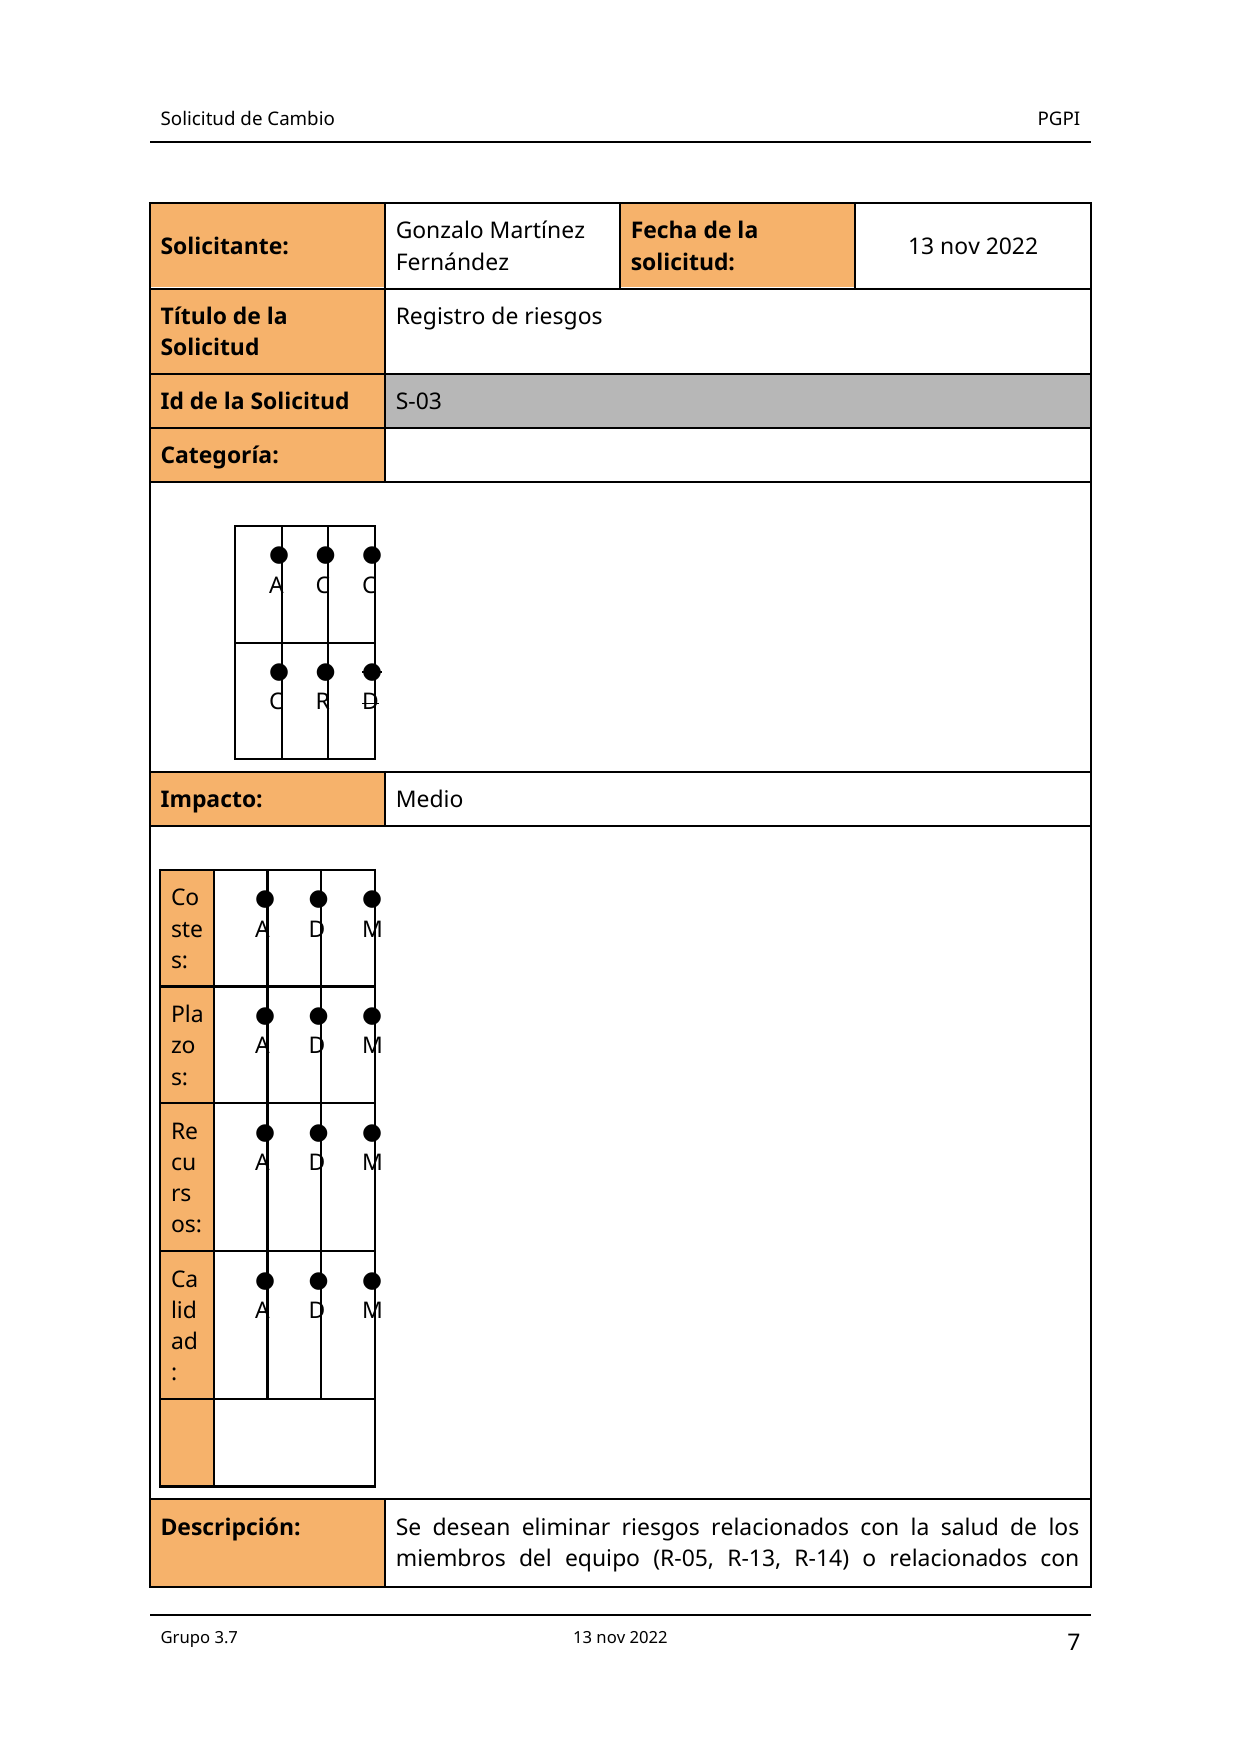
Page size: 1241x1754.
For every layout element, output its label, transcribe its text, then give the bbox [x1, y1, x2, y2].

table_cell Título de la Solicitud [151, 290, 384, 373]
table_cell Modificado [322, 1104, 374, 1250]
table_cell Aumentado [215, 1104, 266, 1250]
table_cell Aumentado [215, 988, 266, 1102]
table_header Disminuido [269, 871, 320, 985]
table_header Coste [283, 527, 327, 642]
table_cell Disminuido [269, 988, 320, 1102]
table_cell Se desean eliminar riesgos relacionados con la salud de los miembros del equipo (R-05, R-13, R-14) o relacionados con [386, 1500, 1090, 1586]
table_cell Disminuido [269, 1252, 320, 1398]
table_cell Modificado [322, 1252, 374, 1398]
table_cell Calendario [236, 644, 281, 758]
table_cell Medio [386, 773, 1090, 825]
table_cell Id de la Solicitud [151, 375, 384, 427]
table_header Coste [319, 578, 327, 591]
table_cell [151, 483, 1090, 771]
table_cell [151, 827, 1090, 1498]
table_cell Requisitos [283, 644, 327, 758]
table_cell Otros: [161, 1400, 213, 1485]
table_header Alcance [236, 527, 281, 642]
table_cell Plazos: [161, 988, 213, 1102]
table_cell Modificado [322, 988, 374, 1102]
table_cell Categoría: [151, 429, 384, 481]
table_cell Registro de riesgos [386, 290, 1090, 373]
table_cell Aumentado [215, 1252, 266, 1398]
table_cell Recursos: [161, 1104, 213, 1250]
table_cell Descripción: [151, 1500, 384, 1586]
table_cell Impacto: [151, 773, 384, 825]
table_cell Calidad: [161, 1252, 213, 1398]
table_cell [386, 429, 1090, 481]
table_header Solicitante: [151, 204, 384, 287]
table_header Calidad [329, 527, 374, 642]
table_cell Documentos [329, 644, 374, 758]
table_cell S-03 [386, 375, 1090, 427]
table_header 13 nov 2022 [856, 204, 1090, 287]
table_header Fecha de la solicitud: [621, 204, 854, 287]
table_cell Disminuye la lista de riesgos. [215, 1400, 374, 1485]
table_header Aumentado [215, 871, 266, 985]
table_header Gonzalo Martínez Fernández [386, 204, 619, 287]
table_header Costes: [161, 871, 213, 985]
table_header Modificado [322, 871, 374, 985]
table_cell Disminuido [269, 1104, 320, 1250]
